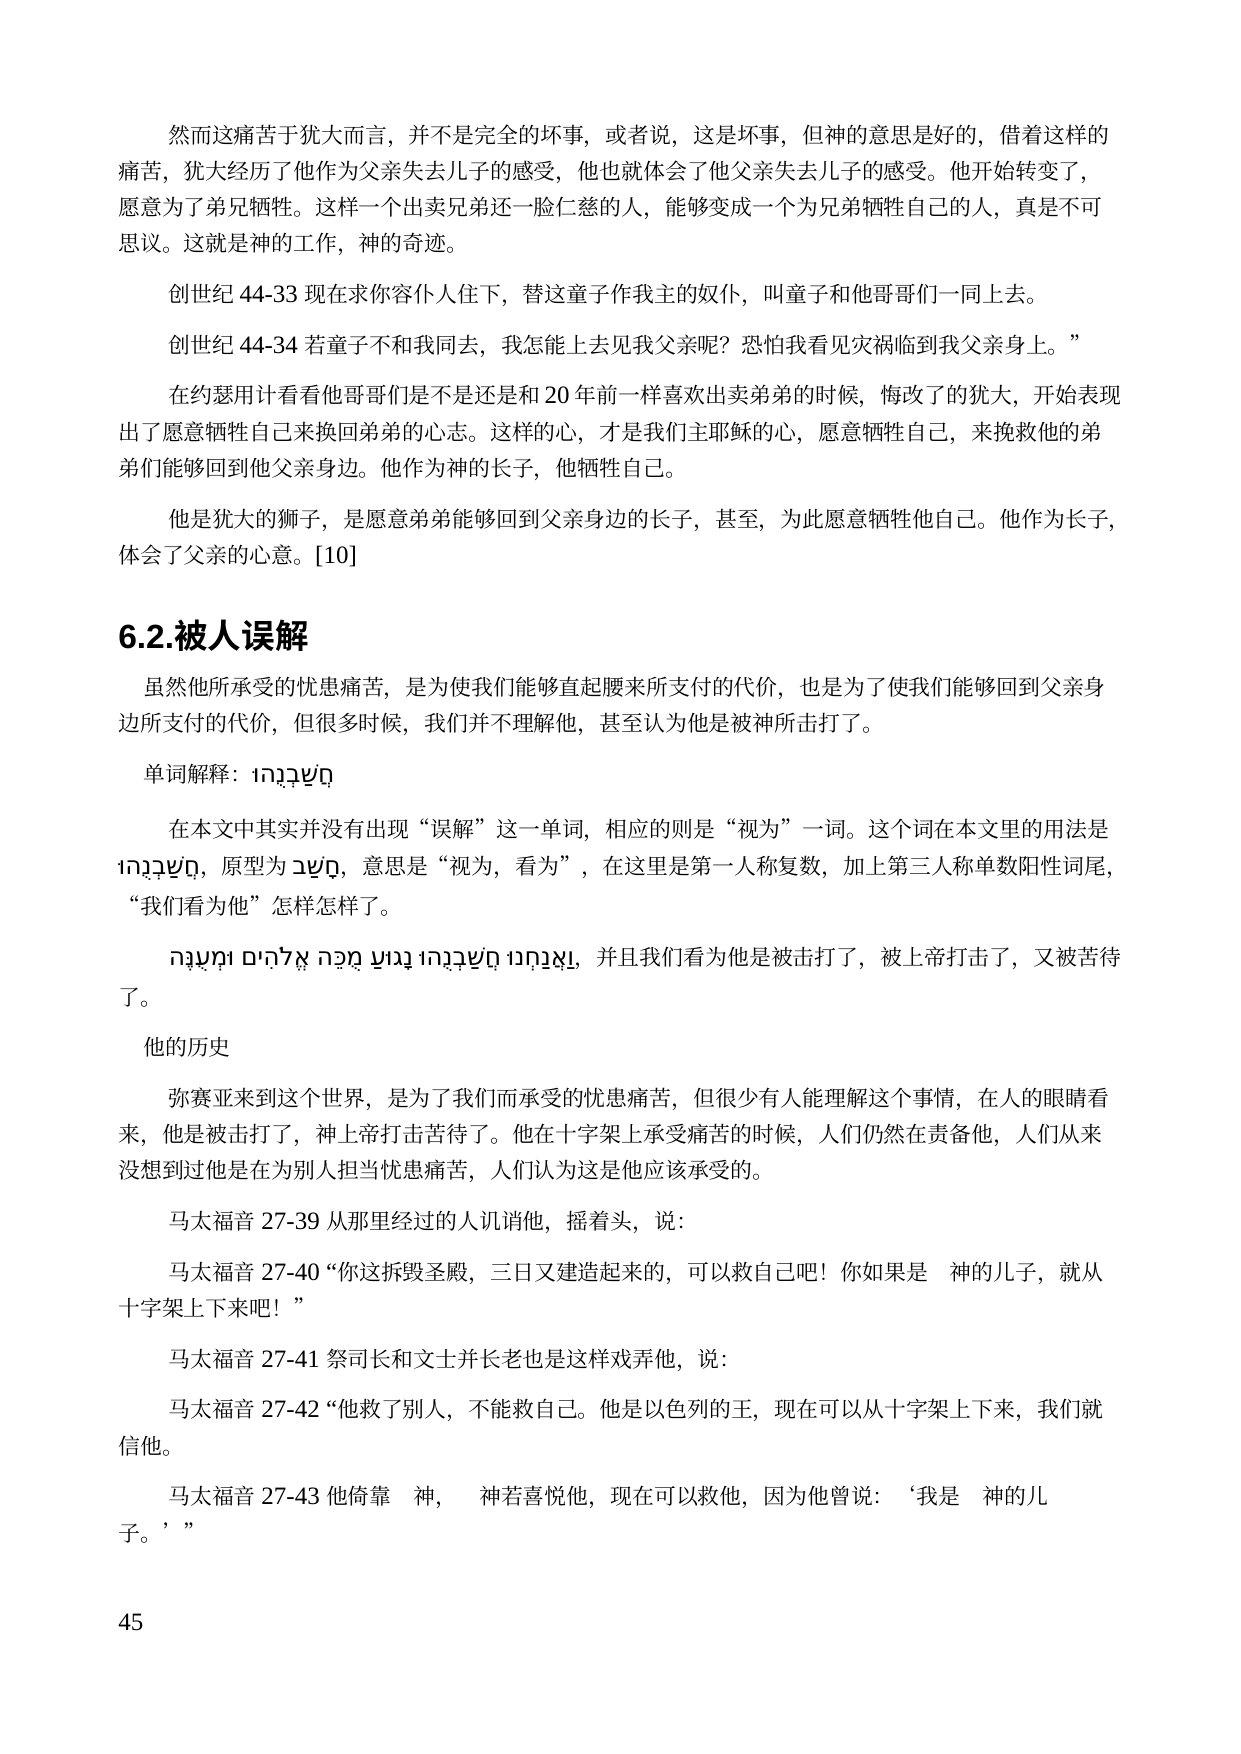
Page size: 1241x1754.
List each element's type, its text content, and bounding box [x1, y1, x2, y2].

text 马太福音 27-41 祭司长和文士并长老也是这样戏弄他，说： [118, 1342, 1122, 1373]
text 马太福音 27-40 “你这拆毁圣殿，三日又建造起来的，可以救自己吧！你如果是 神的儿子，就从十字架上下来吧！” [118, 1255, 1122, 1323]
text 虽然他所承受的忧患痛苦，是为使我们能够直起腰来所支付的代价，也是为了使我们能够回到父亲身边所支付的代价，但很多时候，我们并不理解他，甚至认为他是被神所击打了。 [118, 671, 1122, 738]
subtitle 6.2.被人误解 [118, 609, 1122, 658]
text 马太福音 27-43 他倚靠 神， 神若喜悦他，现在可以救他，因为他曾说：‘我是 神的儿子。’” [118, 1479, 1122, 1547]
text 单词解释：חֲשַׁבְנֻהוּ [118, 757, 1122, 793]
text וַאֲנַחְנוּ חֲשַׁבְנֻהוּ נָגוּעַ מֻכֵּה אֱלֹהִים וּמְעֻנֶּה，并且我们看为他是被击打了，被上帝打击了，又被苦待了。 [118, 940, 1122, 1011]
text 在本文中其实并没有出现“误解”这一单词，相应的则是“视为”一词。这个词在本文里的用法是חֲשַׁבְנֻהוּ，原型为חָשַׁב，意思是“视为，看为”，在这里是第一人称复数，加上第三人称单数阳性词尾，“我们看为他”怎样怎样了。 [118, 813, 1122, 921]
text 他的历史 [118, 1031, 1122, 1062]
text 他是犹大的狮子，是愿意弟弟能够回到父亲身边的长子，甚至，为此愿意牺牲他自己。他作为长子，体会了父亲的心意。[10] [118, 502, 1122, 569]
text 在约瑟用计看看他哥哥们是不是还是和20年前一样喜欢出卖弟弟的时候，悔改了的犹大，开始表现出了愿意牺牲自己来换回弟弟的心志。这样的心，才是我们主耶稣的心，愿意牺牲自己，来挽救他的弟弟们能够回到他父亲身边。他作为神的长子，他牺牲自己。 [118, 379, 1122, 482]
text 弥赛亚来到这个世界，是为了我们而承受的忧患痛苦，但很少有人能理解这个事情，在人的眼睛看来，他是被击打了，神上帝打击苦待了。他在十字架上承受痛苦的时候，人们仍然在责备他，人们从来没想到过他是在为别人担当忧患痛苦，人们认为这是他应该承受的。 [118, 1081, 1122, 1185]
text 然而这痛苦于犹大而言，并不是完全的坏事，或者说，这是坏事，但神的意思是好的，借着这样的痛苦，犹大经历了他作为父亲失去儿子的感受，他也就体会了他父亲失去儿子的感受。他开始转变了，愿意为了弟兄牺牲。这样一个出卖兄弟还一脸仁慈的人，能够变成一个为兄弟牺牲自己的人，真是不可思议。这就是神的工作，神的奇迹。 [118, 118, 1122, 258]
text 创世纪 44-33 现在求你容仆人住下，替这童子作我主的奴仆，叫童子和他哥哥们一同上去。 [118, 277, 1122, 309]
text 创世纪 44-34 若童子不和我同去，我怎能上去见我父亲呢？恐怕我看见灾祸临到我父亲身上。” [118, 328, 1122, 359]
text 马太福音 27-42 “他救了别人，不能救自己。他是以色列的王，现在可以从十字架上下来，我们就信他。 [118, 1393, 1122, 1460]
text 马太福音 27-39 从那里经过的人讥诮他，摇着头，说： [118, 1204, 1122, 1236]
